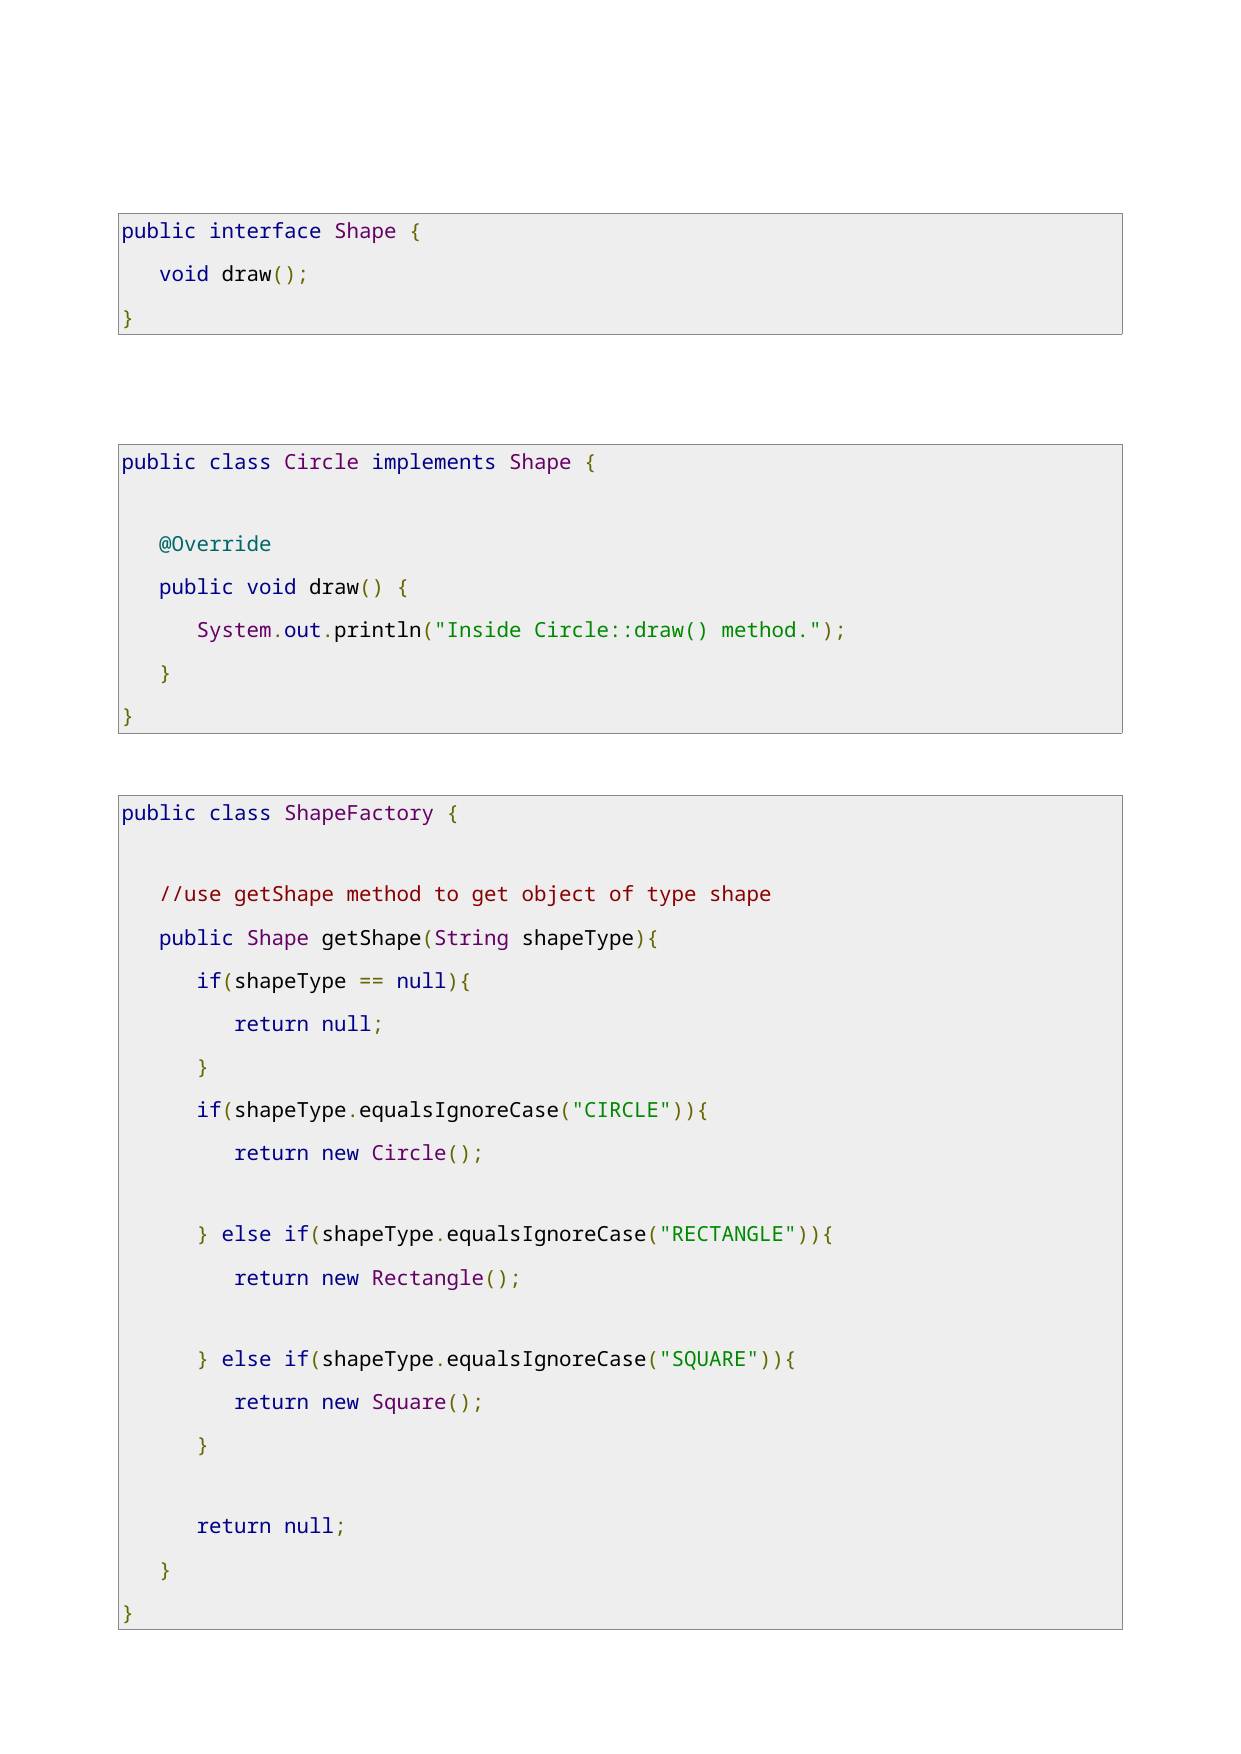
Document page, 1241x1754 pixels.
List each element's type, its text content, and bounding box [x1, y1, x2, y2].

text if(shapeType == null){ [119, 962, 1122, 994]
text System.out.println("Inside Circle::draw() method."); [119, 612, 1122, 643]
text public void draw() { [119, 568, 1122, 600]
text return new Circle(); [119, 1135, 1122, 1167]
text } [119, 1595, 1122, 1629]
text } [119, 1049, 1122, 1081]
text if(shapeType.equalsIgnoreCase("CIRCLE")){ [119, 1092, 1122, 1124]
text } [119, 299, 1122, 334]
text return new Rectangle(); [119, 1259, 1122, 1291]
text public class ShapeFactory { [119, 796, 1122, 827]
text return new Square(); [119, 1384, 1122, 1416]
text public Shape getShape(String shapeType){ [119, 919, 1122, 951]
text } [119, 698, 1122, 733]
text void draw(); [119, 256, 1122, 288]
text return null; [119, 1006, 1122, 1037]
text public class Circle implements Shape { [119, 445, 1122, 476]
text } [119, 1552, 1122, 1583]
text return null; [119, 1508, 1122, 1540]
text @Override [119, 525, 1122, 557]
text } [119, 655, 1122, 687]
text } else if(shapeType.equalsIgnoreCase("RECTANGLE")){ [119, 1216, 1122, 1248]
text } else if(shapeType.equalsIgnoreCase("SQUARE")){ [119, 1341, 1122, 1373]
text public interface Shape { [119, 214, 1122, 245]
text //use getShape method to get object of type shape [119, 876, 1122, 908]
text } [119, 1427, 1122, 1459]
